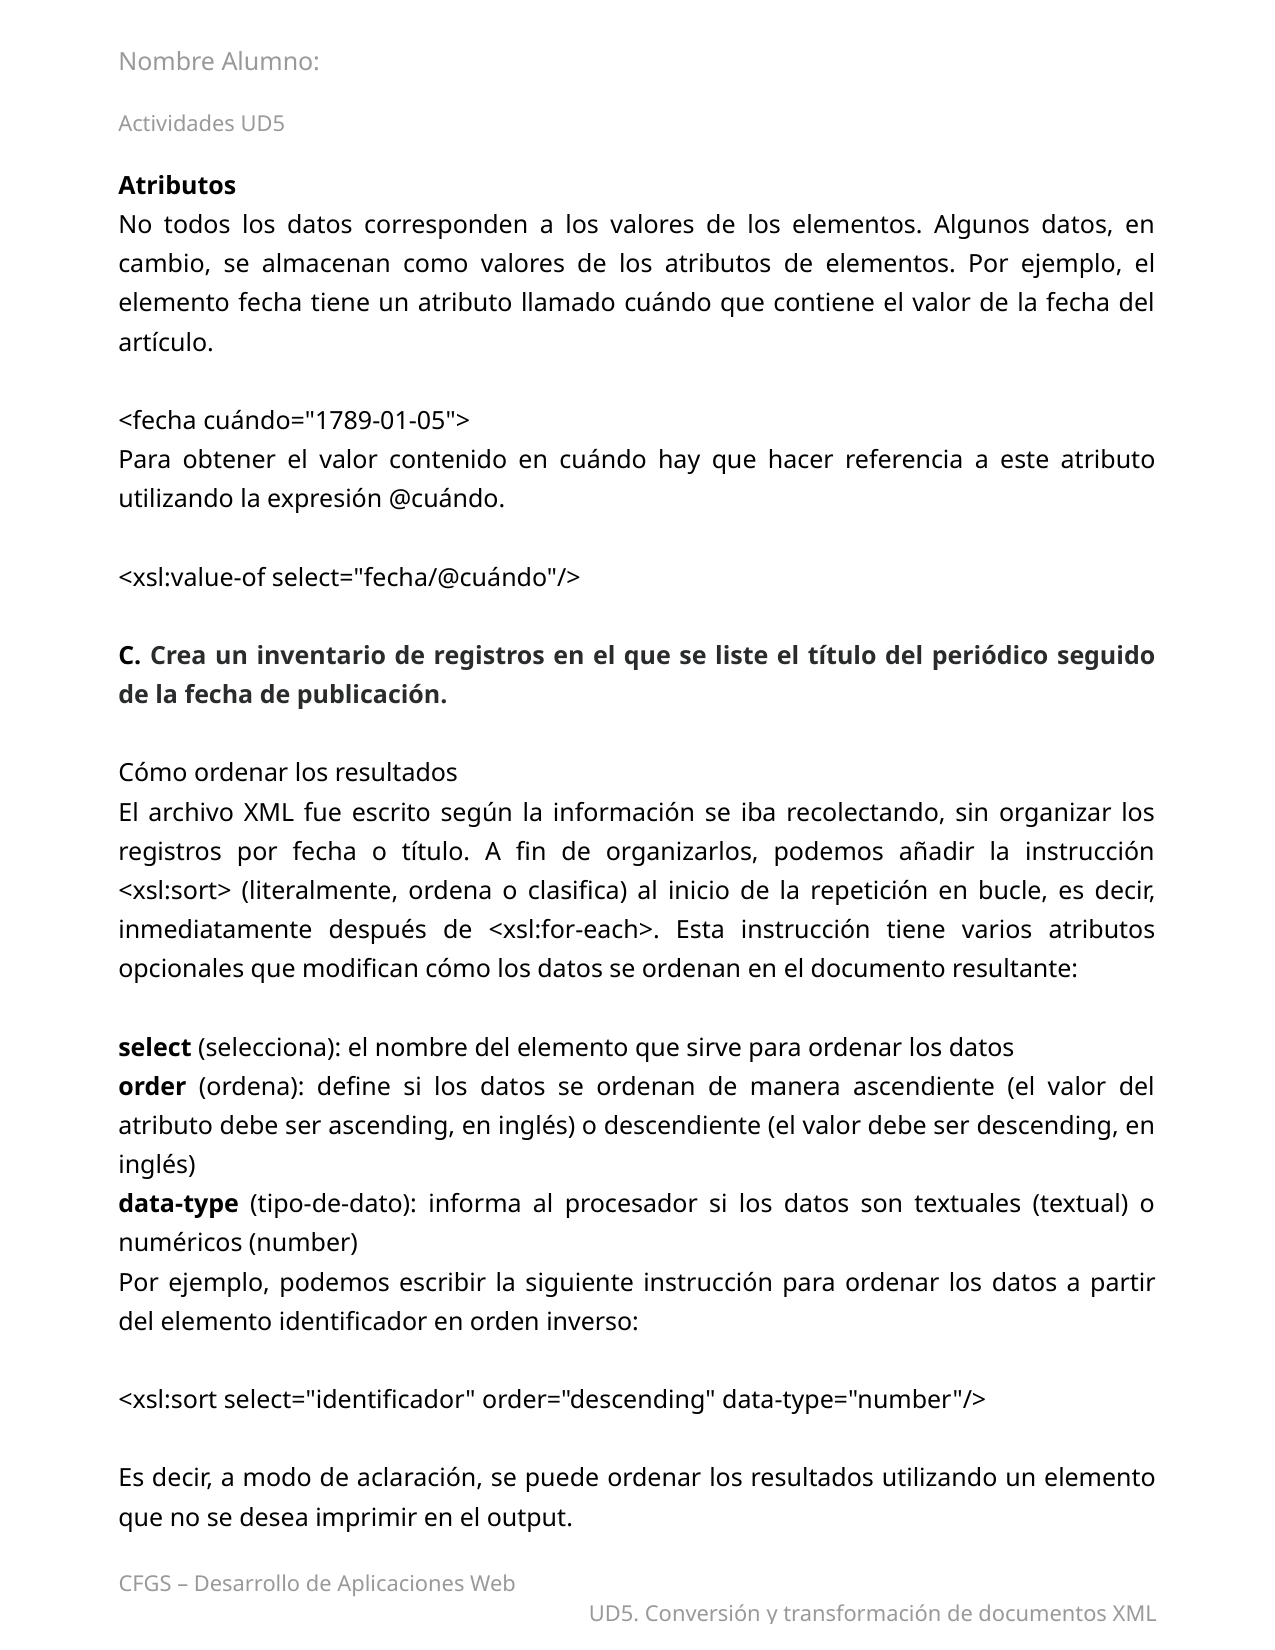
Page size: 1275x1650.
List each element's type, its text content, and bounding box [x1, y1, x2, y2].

text No todos los datos corresponden a los valores de los elementos. Algunos datos, en cambio, se almacenan como valores de los atributos de elementos. Por ejemplo, el elemento fecha tiene un atributo llamado cuándo que contiene el valor de la fecha del artículo. [118, 207, 1157, 358]
text C. Crea un inventario de registros en el que se liste el título del periódico seguido de la fecha de publicación. [118, 637, 1157, 711]
text select (selecciona): el nombre del elemento que sirve para ordenar los datos [118, 1029, 1157, 1063]
text Es decir, a modo de aclaración, se puede ordenar los resultados utilizando un elemento que no se desea imprimir en el output. [118, 1460, 1157, 1533]
text Por ejemplo, podemos escribir la siguiente instrucción para ordenar los datos a partir del elemento identificador en orden inverso: [118, 1264, 1157, 1337]
text El archivo XML fue escrito según la información se iba recolectando, sin organizar los registros por fecha o título. A fin de organizarlos, podemos añadir la instrucción <xsl:sort> (literalmente, ordena o clasifica) al inicio de la repetición en bucle, es decir, inmediatamente después de <xsl:for-each>. Esta instrucción tiene varios atributos opcionales que modifican cómo los datos se ordenan en el documento resultante: [118, 794, 1157, 985]
text Atributos [118, 167, 1157, 202]
text order (ordena): define si los datos se ordenan de manera ascendiente (el valor del atributo debe ser ascending, en inglés) o descendiente (el valor debe ser descending, en inglés) [118, 1068, 1157, 1181]
text Cómo ordenar los resultados [118, 755, 1157, 789]
text <xsl:value-of select="fecha/@cuándo"/> [118, 559, 1157, 593]
text Para obtener el valor contenido en cuándo hay que hacer referencia a este atributo utilizando la expresión @cuándo. [118, 442, 1157, 515]
text <xsl:sort select="identificador" order="descending" data-type="number"/> [118, 1382, 1157, 1416]
text <fecha cuándo="1789-01-05"> [118, 402, 1157, 437]
text data-type (tipo-de-dato): informa al procesador si los datos son textuales (textual) o numéricos (number) [118, 1186, 1157, 1259]
